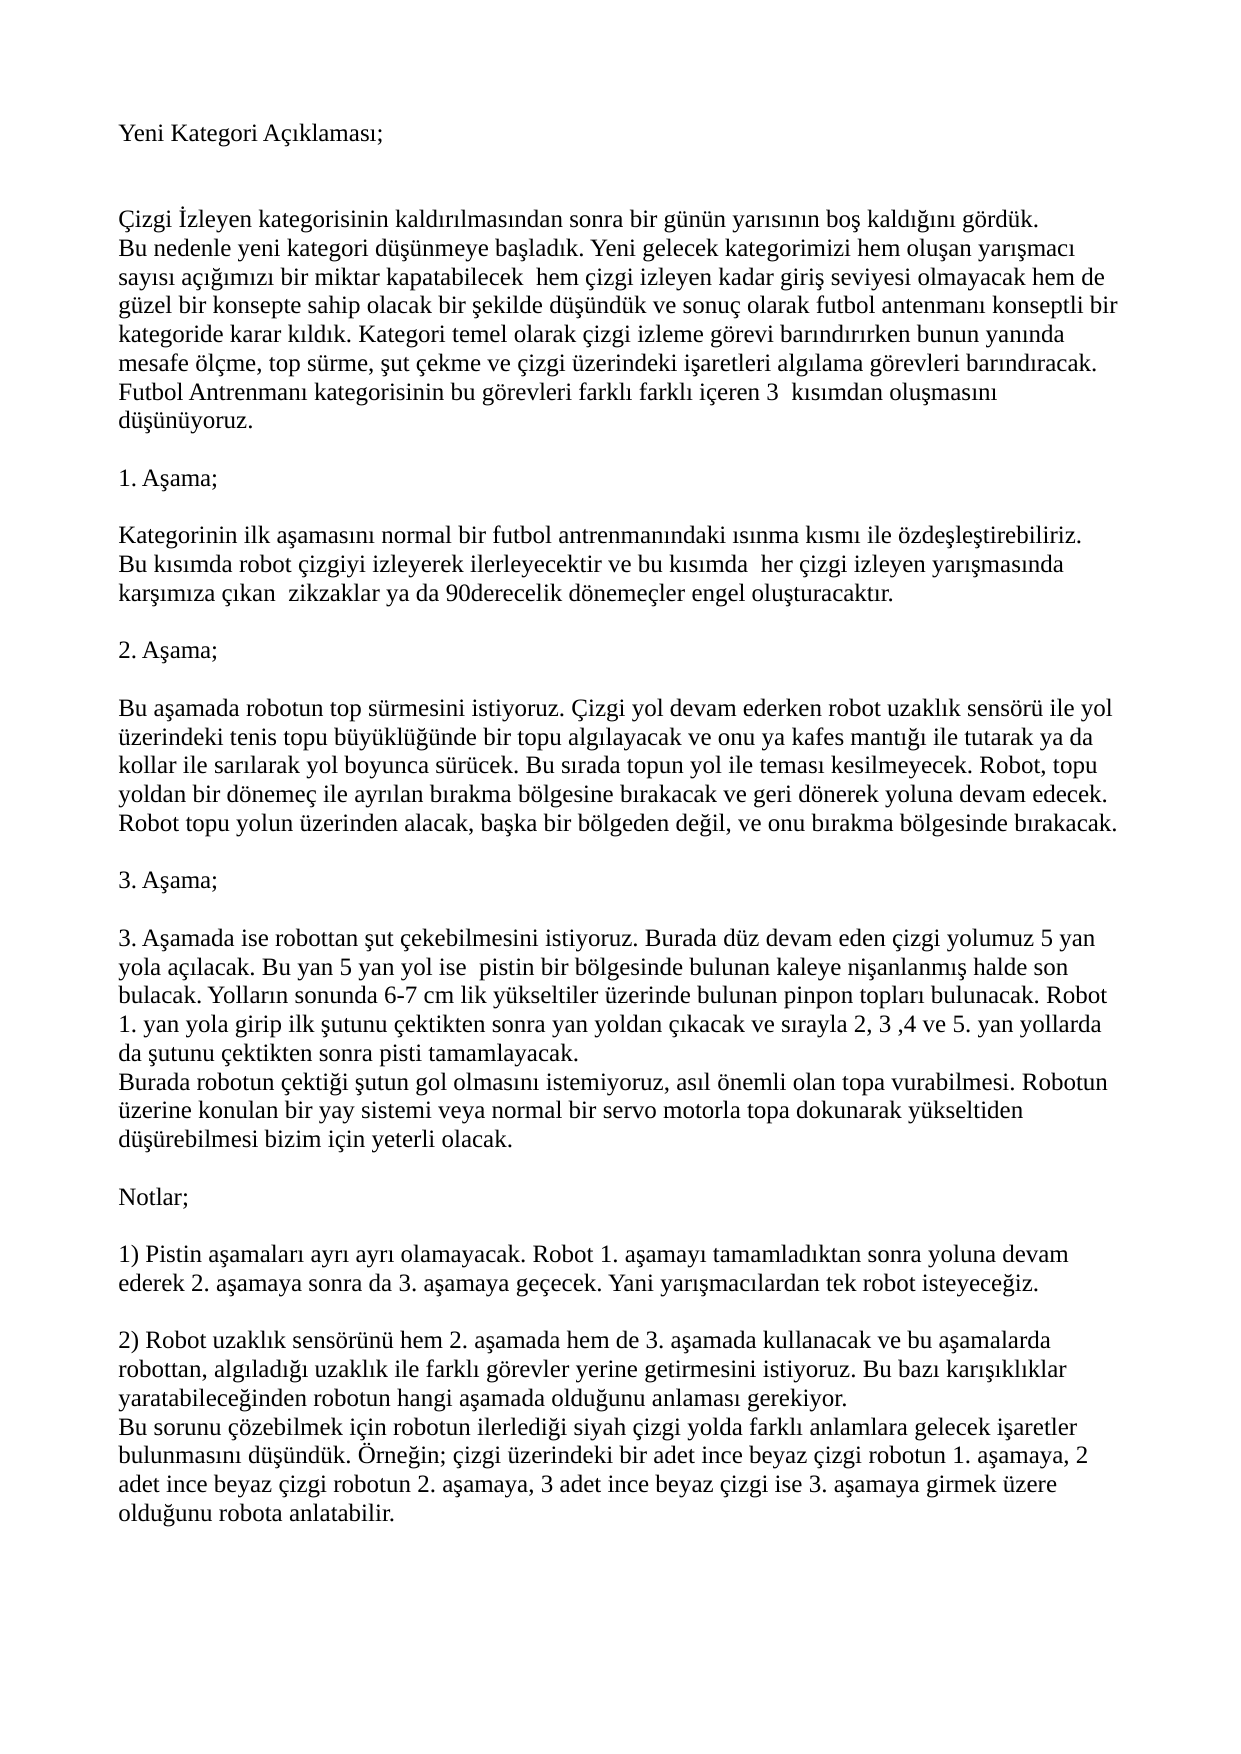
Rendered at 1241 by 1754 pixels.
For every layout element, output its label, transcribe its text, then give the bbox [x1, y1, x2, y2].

text 2. Aşama; [118, 636, 1122, 664]
text Kategorinin ilk aşamasını normal bir futbol antrenmanındaki ısınma kısmı ile özdeşleştirebiliriz. [118, 521, 1122, 549]
text 2) Robot uzaklık sensörünü hem 2. aşamada hem de 3. aşamada kullanacak ve bu aşamalarda robottan, algıladığı uzaklık ile farklı görevler yerine getirmesini istiyoruz. Bu bazı karışıklıklar yaratabileceğinden robotun hangi aşamada olduğunu anlaması gerekiyor. [118, 1326, 1122, 1412]
text Notlar; [118, 1182, 1122, 1211]
text 3. Aşama; [118, 866, 1122, 894]
text Bu nedenle yeni kategori düşünmeye başladık. Yeni gelecek kategorimizi hem oluşan yarışmacı sayısı açığımızı bir miktar kapatabilecek hem çizgi izleyen kadar giriş seviyesi olmayacak hem de güzel bir konsepte sahip olacak bir şekilde düşündük ve sonuç olarak futbol antenmanı konseptli bir kategoride karar kıldık. Kategori temel olarak çizgi izleme görevi barındırırken bunun yanında mesafe ölçme, top sürme, şut çekme ve çizgi üzerindeki işaretleri algılama görevleri barındıracak. Futbol Antrenmanı kategorisinin bu görevleri farklı farklı içeren 3 kısımdan oluşmasını düşünüyoruz. [118, 233, 1122, 434]
text 1. Aşama; [118, 463, 1122, 492]
text Burada robotun çektiği şutun gol olmasını istemiyoruz, asıl önemli olan topa vurabilmesi. Robotun üzerine konulan bir yay sistemi veya normal bir servo motorla topa dokunarak yükseltiden düşürebilmesi bizim için yeterli olacak. [118, 1067, 1122, 1153]
text Robot topu yolun üzerinden alacak, başka bir bölgeden değil, ve onu bırakma bölgesinde bırakacak. [118, 808, 1122, 837]
text Yeni Kategori Açıklaması; [118, 118, 1122, 147]
text Bu aşamada robotun top sürmesini istiyoruz. Çizgi yol devam ederken robot uzaklık sensörü ile yol üzerindeki tenis topu büyüklüğünde bir topu algılayacak ve onu ya kafes mantığı ile tutarak ya da kollar ile sarılarak yol boyunca sürücek. Bu sırada topun yol ile teması kesilmeyecek. Robot, topu yoldan bir dönemeç ile ayrılan bırakma bölgesine bırakacak ve geri dönerek yoluna devam edecek. [118, 693, 1122, 808]
text Çizgi İzleyen kategorisinin kaldırılmasından sonra bir günün yarısının boş kaldığını gördük. [118, 204, 1122, 233]
text 3. Aşamada ise robottan şut çekebilmesini istiyoruz. Burada düz devam eden çizgi yolumuz 5 yan yola açılacak. Bu yan 5 yan yol ise pistin bir bölgesinde bulunan kaleye nişanlanmış halde son bulacak. Yolların sonunda 6-7 cm lik yükseltiler üzerinde bulunan pinpon topları bulunacak. Robot 1. yan yola girip ilk şutunu çektikten sonra yan yoldan çıkacak ve sırayla 2, 3 ,4 ve 5. yan yollarda da şutunu çektikten sonra pisti tamamlayacak. [118, 923, 1122, 1067]
text 1) Pistin aşamaları ayrı ayrı olamayacak. Robot 1. aşamayı tamamladıktan sonra yoluna devam ederek 2. aşamaya sonra da 3. aşamaya geçecek. Yani yarışmacılardan tek robot isteyeceğiz. [118, 1239, 1122, 1297]
text Bu kısımda robot çizgiyi izleyerek ilerleyecektir ve bu kısımda her çizgi izleyen yarışmasında karşımıza çıkan zikzaklar ya da 90derecelik dönemeçler engel oluşturacaktır. [118, 549, 1122, 607]
text Bu sorunu çözebilmek için robotun ilerlediği siyah çizgi yolda farklı anlamlara gelecek işaretler bulunmasını düşündük. Örneğin; çizgi üzerindeki bir adet ince beyaz çizgi robotun 1. aşamaya, 2 adet ince beyaz çizgi robotun 2. aşamaya, 3 adet ince beyaz çizgi ise 3. aşamaya girmek üzere olduğunu robota anlatabilir. [118, 1412, 1122, 1527]
